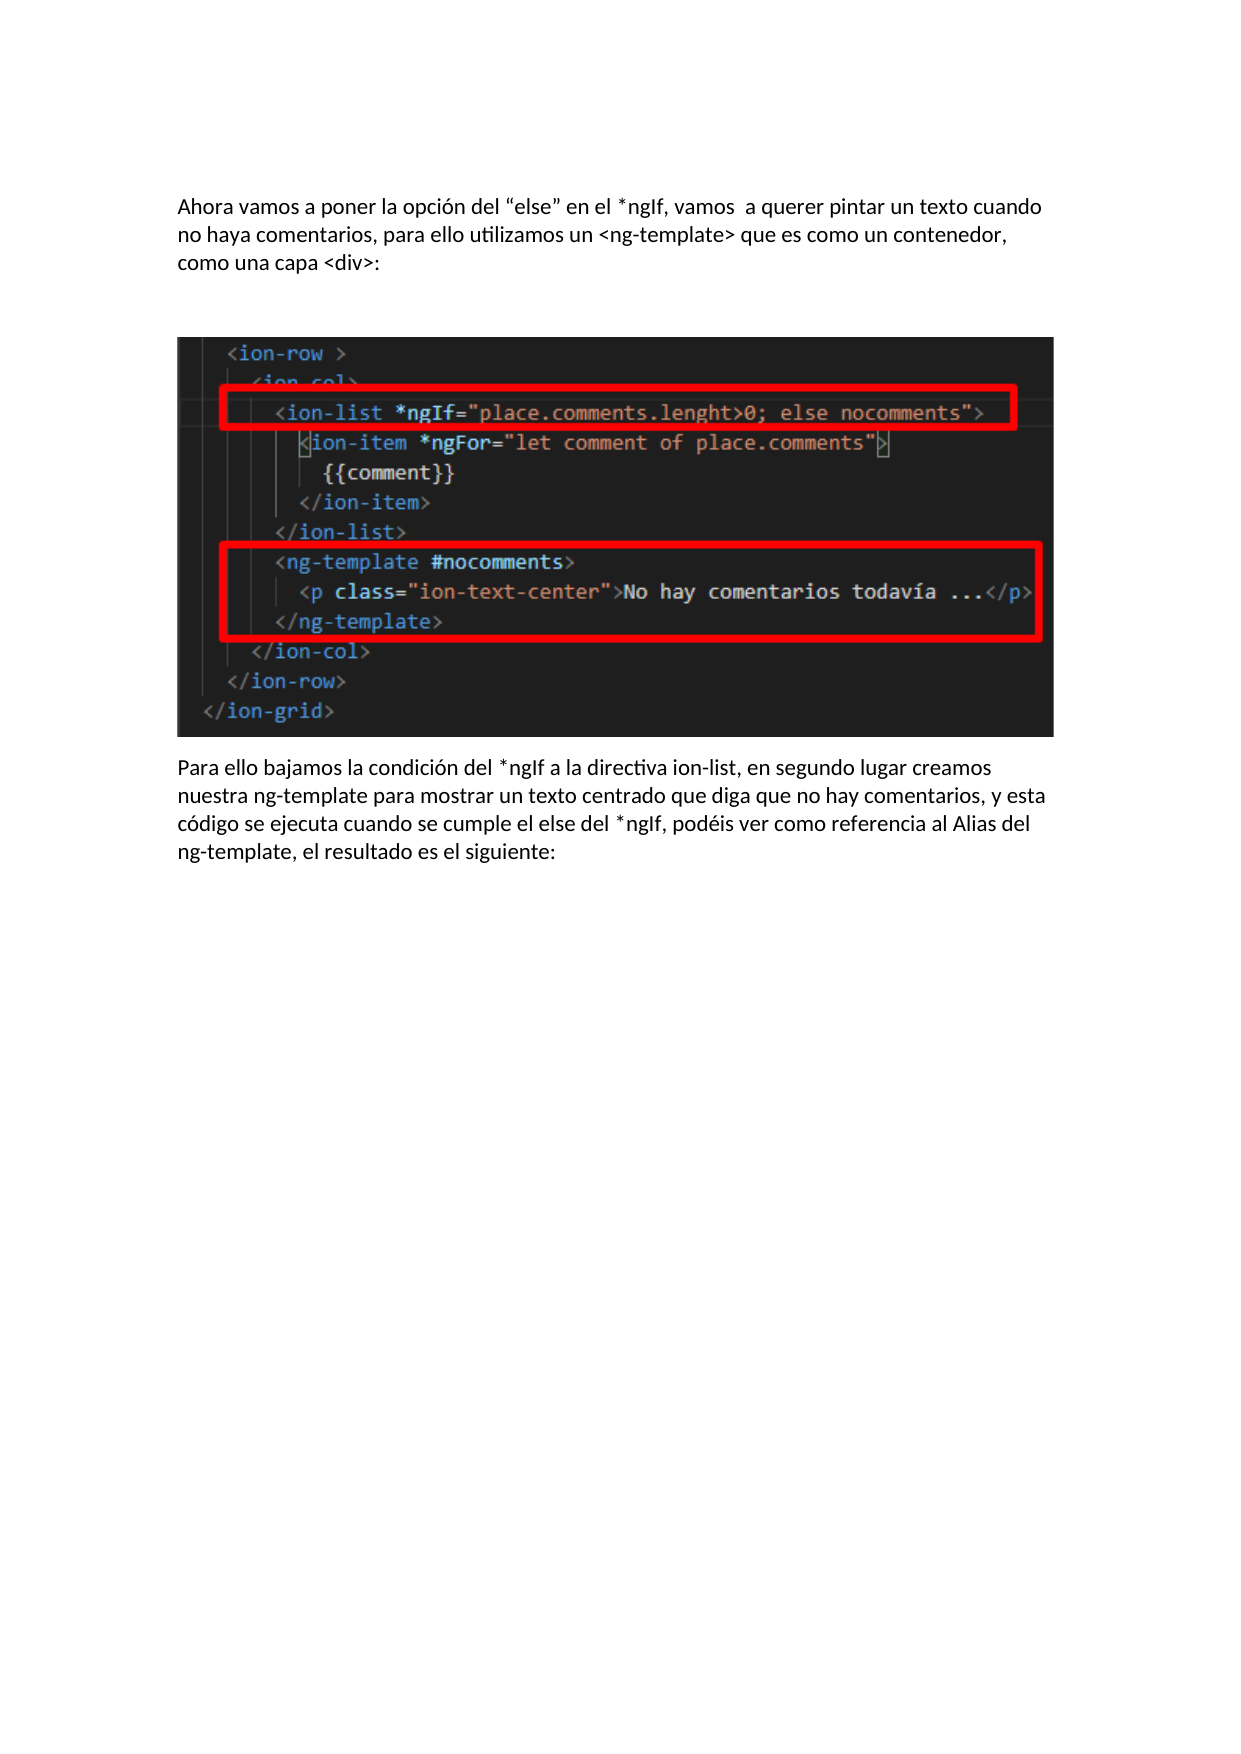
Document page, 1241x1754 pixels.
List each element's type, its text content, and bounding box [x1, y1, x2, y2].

text Ahora vamos a poner la opción del “else” en el *ngIf, vamos a querer pintar un texto cuando no haya comentarios, para ello utilizamos un <ng-template> que es como un contenedor, como una capa <div>: [177, 192, 1063, 276]
text Para ello bajamos la condición del *ngIf a la directiva ion-list, en segundo lugar creamos nuestra ng-template para mostrar un texto centrado que diga que no hay comentarios, y esta código se ejecuta cuando se cumple el else del *ngIf, podéis ver como referencia al Alias del ng-template, el resultado es el siguiente: [177, 753, 1063, 865]
